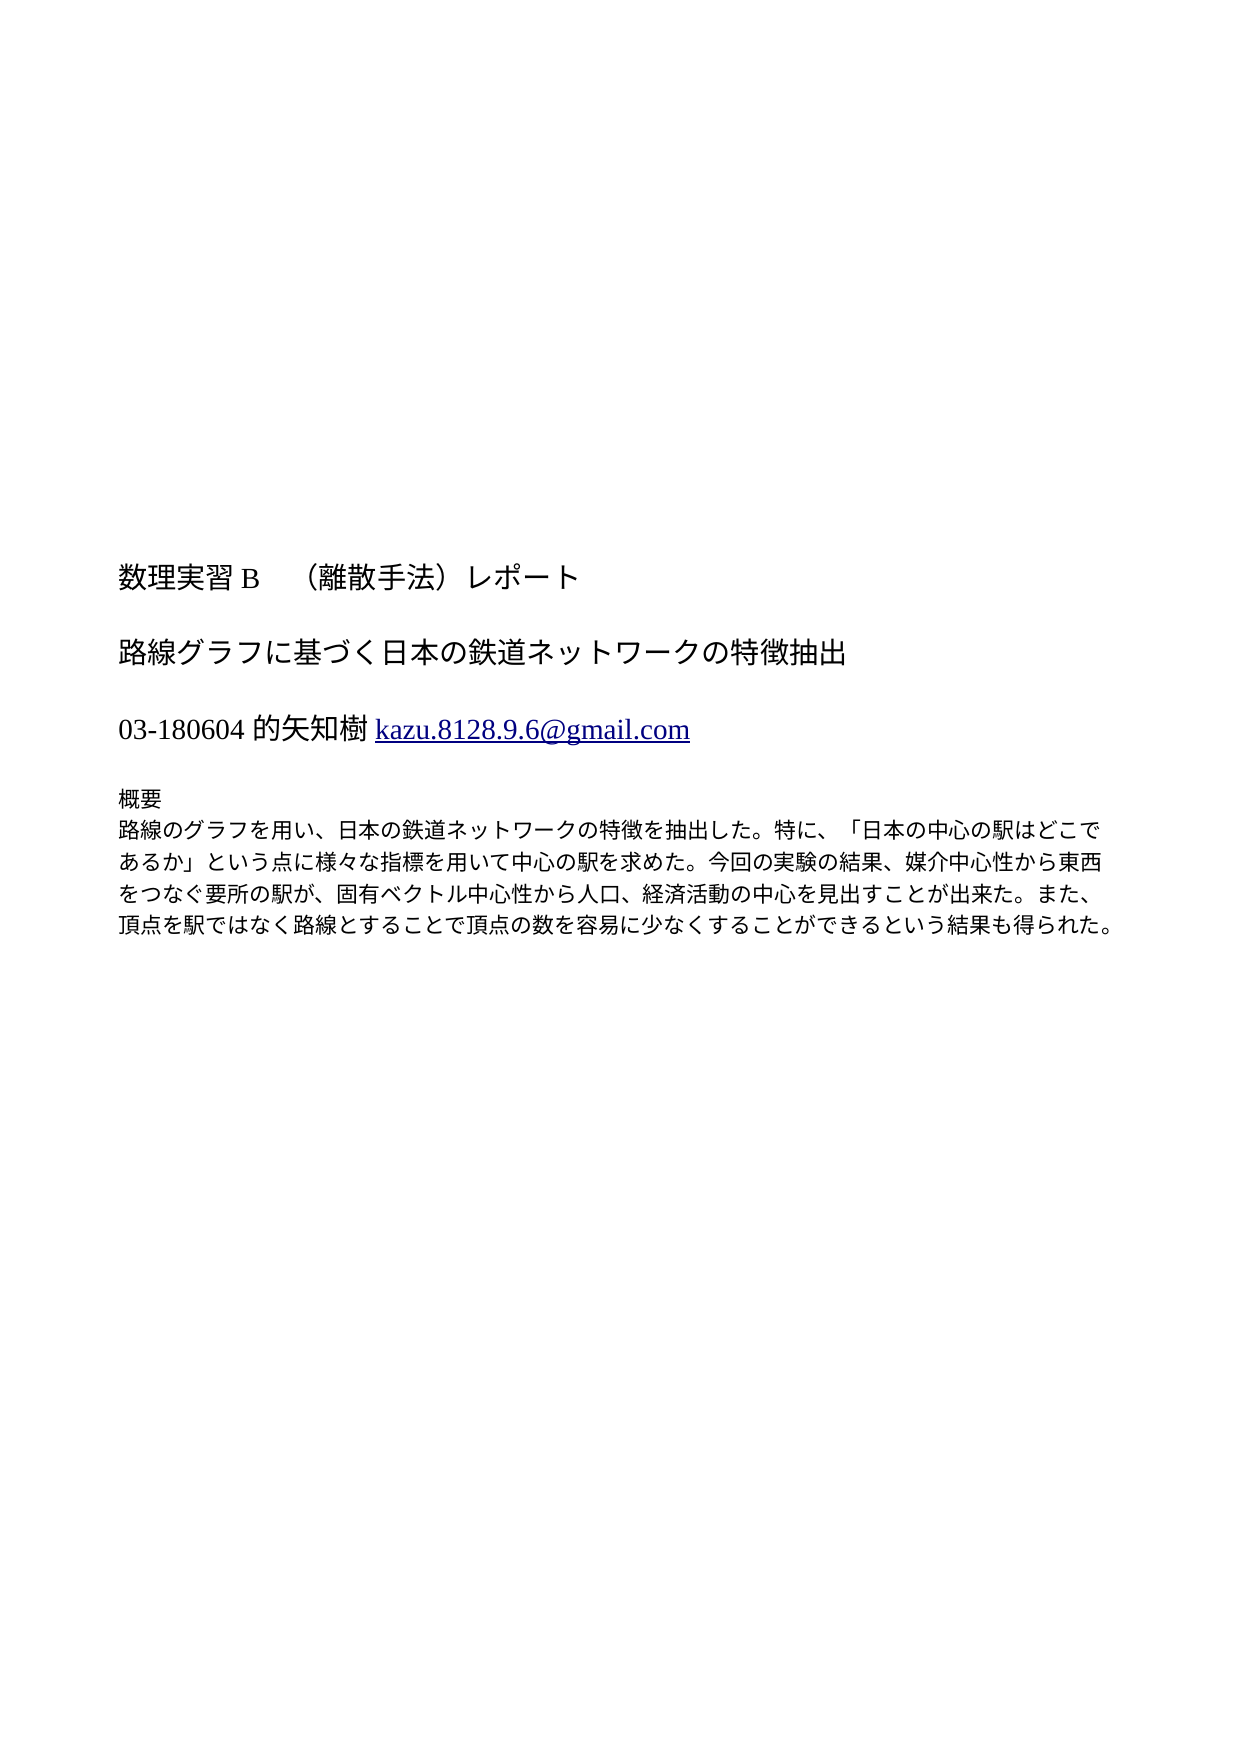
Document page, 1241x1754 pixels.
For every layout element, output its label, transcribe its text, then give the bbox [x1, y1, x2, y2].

text 路線のグラフを用い、日本の鉄道ネットワークの特徴を抽出した。特に、「日本の中心の駅はどこであるか」という点に様々な指標を用いて中心の駅を求めた。今回の実験の結果、媒介中心性から東西をつなぐ要所の駅が、固有ベクトル中心性から人口、経済活動の中心を見出すことが出来た。また、頂点を駅ではなく路線とすることで頂点の数を容易に少なくすることができるという結果も得られた。 [118, 813, 1122, 940]
text 03-180604 的矢知樹 kazu.8128.9.6@gmail.com [118, 706, 1122, 748]
text 数理実習B （離散手法）レポート [118, 554, 1122, 596]
text 概要 [118, 782, 1122, 813]
text 路線グラフに基づく日本の鉄道ネットワークの特徴抽出 [118, 630, 1122, 672]
